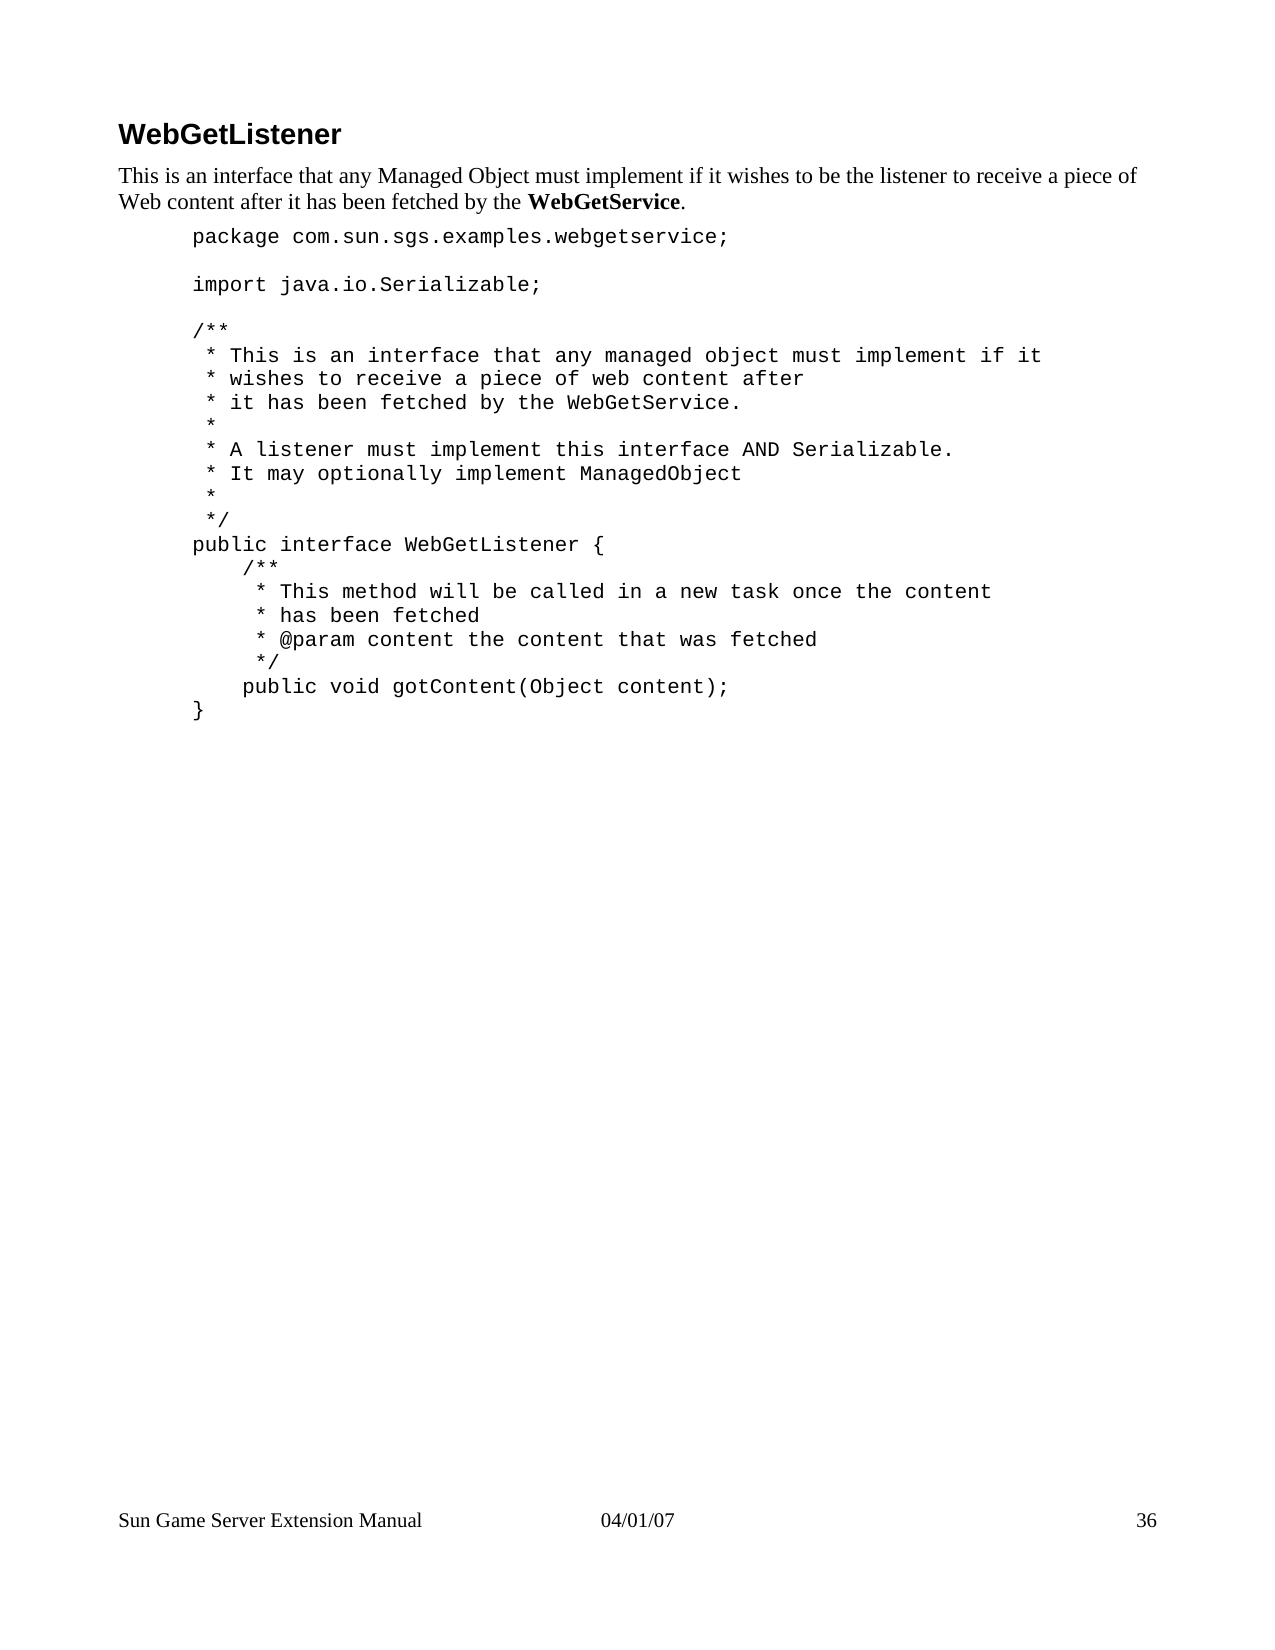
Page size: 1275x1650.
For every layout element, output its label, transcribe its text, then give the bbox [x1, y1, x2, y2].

text * A listener must implement this interface AND Serializable. [192, 439, 1157, 463]
text package com.sun.sgs.examples.webgetservice; [192, 227, 1157, 250]
text /** [192, 558, 1157, 581]
subtitle WebGetListener [118, 118, 1157, 151]
text * This is an interface that any managed object must implement if it [192, 345, 1157, 368]
text } [192, 699, 1157, 723]
text * it has been fetched by the WebGetService. [192, 392, 1157, 416]
text * @param content the content that was fetched [192, 628, 1157, 652]
text * wishes to receive a piece of web content after [192, 368, 1157, 392]
text * This method will be called in a new task once the content [192, 581, 1157, 605]
text /** [192, 321, 1157, 345]
text import java.io.Serializable; [192, 274, 1157, 297]
text * [192, 487, 1157, 510]
text * has been fetched [192, 605, 1157, 628]
text public interface WebGetListener { [192, 534, 1157, 558]
text * [192, 416, 1157, 439]
text */ [192, 652, 1157, 676]
text * It may optionally implement ManagedObject [192, 463, 1157, 487]
text This is an interface that any Managed Object must implement if it wishes to be the listener to receive a piece of Web content after it has been fetched by the WebGetService. [118, 163, 1157, 214]
text */ [192, 510, 1157, 534]
text public void gotContent(Object content); [192, 676, 1157, 699]
